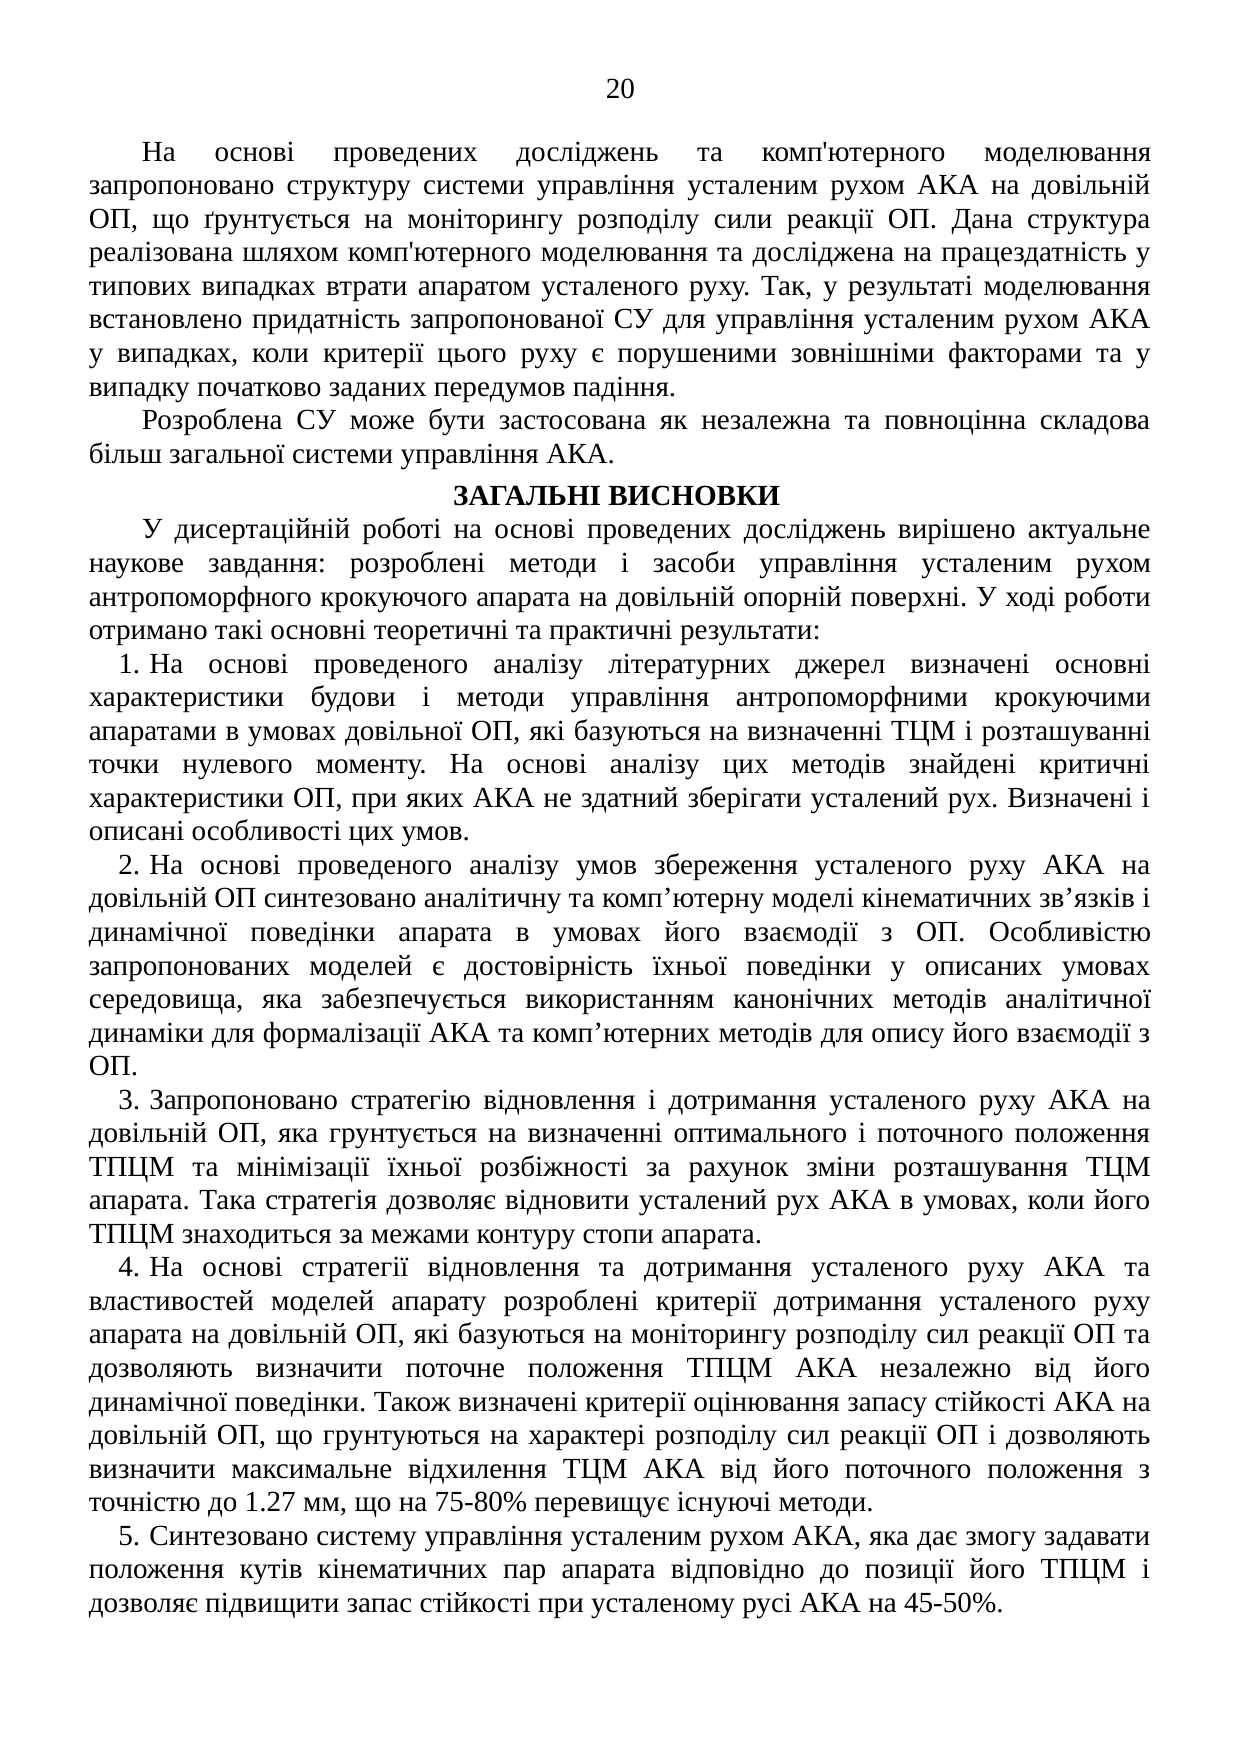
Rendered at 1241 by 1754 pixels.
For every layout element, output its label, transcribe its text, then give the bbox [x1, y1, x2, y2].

list Запропоновано стратегію відновлення і дотримання усталеного руху АКА на довільній ОП, яка грунтується на визначенні оптимального і поточного положення ТПЦМ та мінімізації їхньої розбіжності за рахунок зміни розташування ТЦМ апарата. Така стратегія дозволяє відновити усталений рух АКА в умовах, коли його ТПЦМ знаходиться за межами контуру стопи апарата. [88, 1082, 1152, 1249]
list Синтезовано систему управління усталеним рухом АКА, яка дає змогу задавати положення кутів кінематичних пар апарата відповідно до позиції його ТПЦМ і дозволяє підвищити запас стійкості при усталеному русі АКА на 45-50%. [88, 1518, 1152, 1618]
text ЗАГАЛЬНІ ВИСНОВКИ [88, 478, 1152, 512]
text Розроблена СУ може бути застосована як незалежна та повноцінна складова більш загальної системи управління АКА. [88, 402, 1152, 469]
list На основі проведеного аналізу літературних джерел визначені основні характеристики будови і методи управління антропоморфними крокуючими апаратами в умовах довільної ОП, які базуються на визначенні ТЦМ і розташуванні точки нулевого моменту. На основі аналізу цих методів знайдені критичні характеристики ОП, при яких АКА не здатний зберігати усталений рух. Визначені і описані особливості цих умов. [88, 646, 1152, 847]
text На основі проведених досліджень та комп'ютерного моделювання запропоновано структуру системи управління усталеним рухом АКА на довільній ОП, що ґрунтується на моніторингу розподілу сили реакції ОП. Дана структура реалізована шляхом комп'ютерного моделювання та досліджена на працездатність у типових випадках втрати апаратом усталеного руху. Так, у результаті моделювання встановлено придатність запропонованої СУ для управління усталеним рухом АКА у випадках, коли критерії цього руху є порушеними зовнішніми факторами та у випадку початково заданих передумов падіння. [88, 134, 1152, 402]
text У дисертаційній роботі на основі проведених досліджень вирішено актуальне наукове завдання: розроблені методи і засоби управління усталеним рухом антропоморфного крокуючого апарата на довільній опорній поверхні. У ході роботи отримано такі основні теоретичні та практичні результати: [88, 512, 1152, 646]
list На основі проведеного аналізу умов збереження усталеного руху АКА на довільній ОП синтезовано аналітичну та комп’ютерну моделі кінематичних зв’язків і динамічної поведінки апарата в умовах його взаємодії з ОП. Особливістю запропонованих моделей є достовірність їхньої поведінки у описаних умовах середовища, яка забезпечується використанням канонічних методів аналітичної динаміки для формалізації АКА та комп’ютерних методів для опису його взаємодії з ОП. [88, 847, 1152, 1082]
list На основі стратегії відновлення та дотримання усталеного руху АКА та властивостей моделей апарату розроблені критерії дотримання усталеного руху апарата на довільній ОП, які базуються на моніторингу розподілу сил реакції ОП та дозволяють визначити поточне положення ТПЦМ АКА незалежно від його динамічної поведінки. Також визначені критерії оцінювання запасу стійкості АКА на довільній ОП, що грунтуються на характері розподілу сил реакції ОП і дозволяють визначити максимальне відхилення ТЦМ АКА від його поточного положення з точністю до 1.27 мм, що на 75‑80% перевищує існуючі методи. [88, 1249, 1152, 1518]
